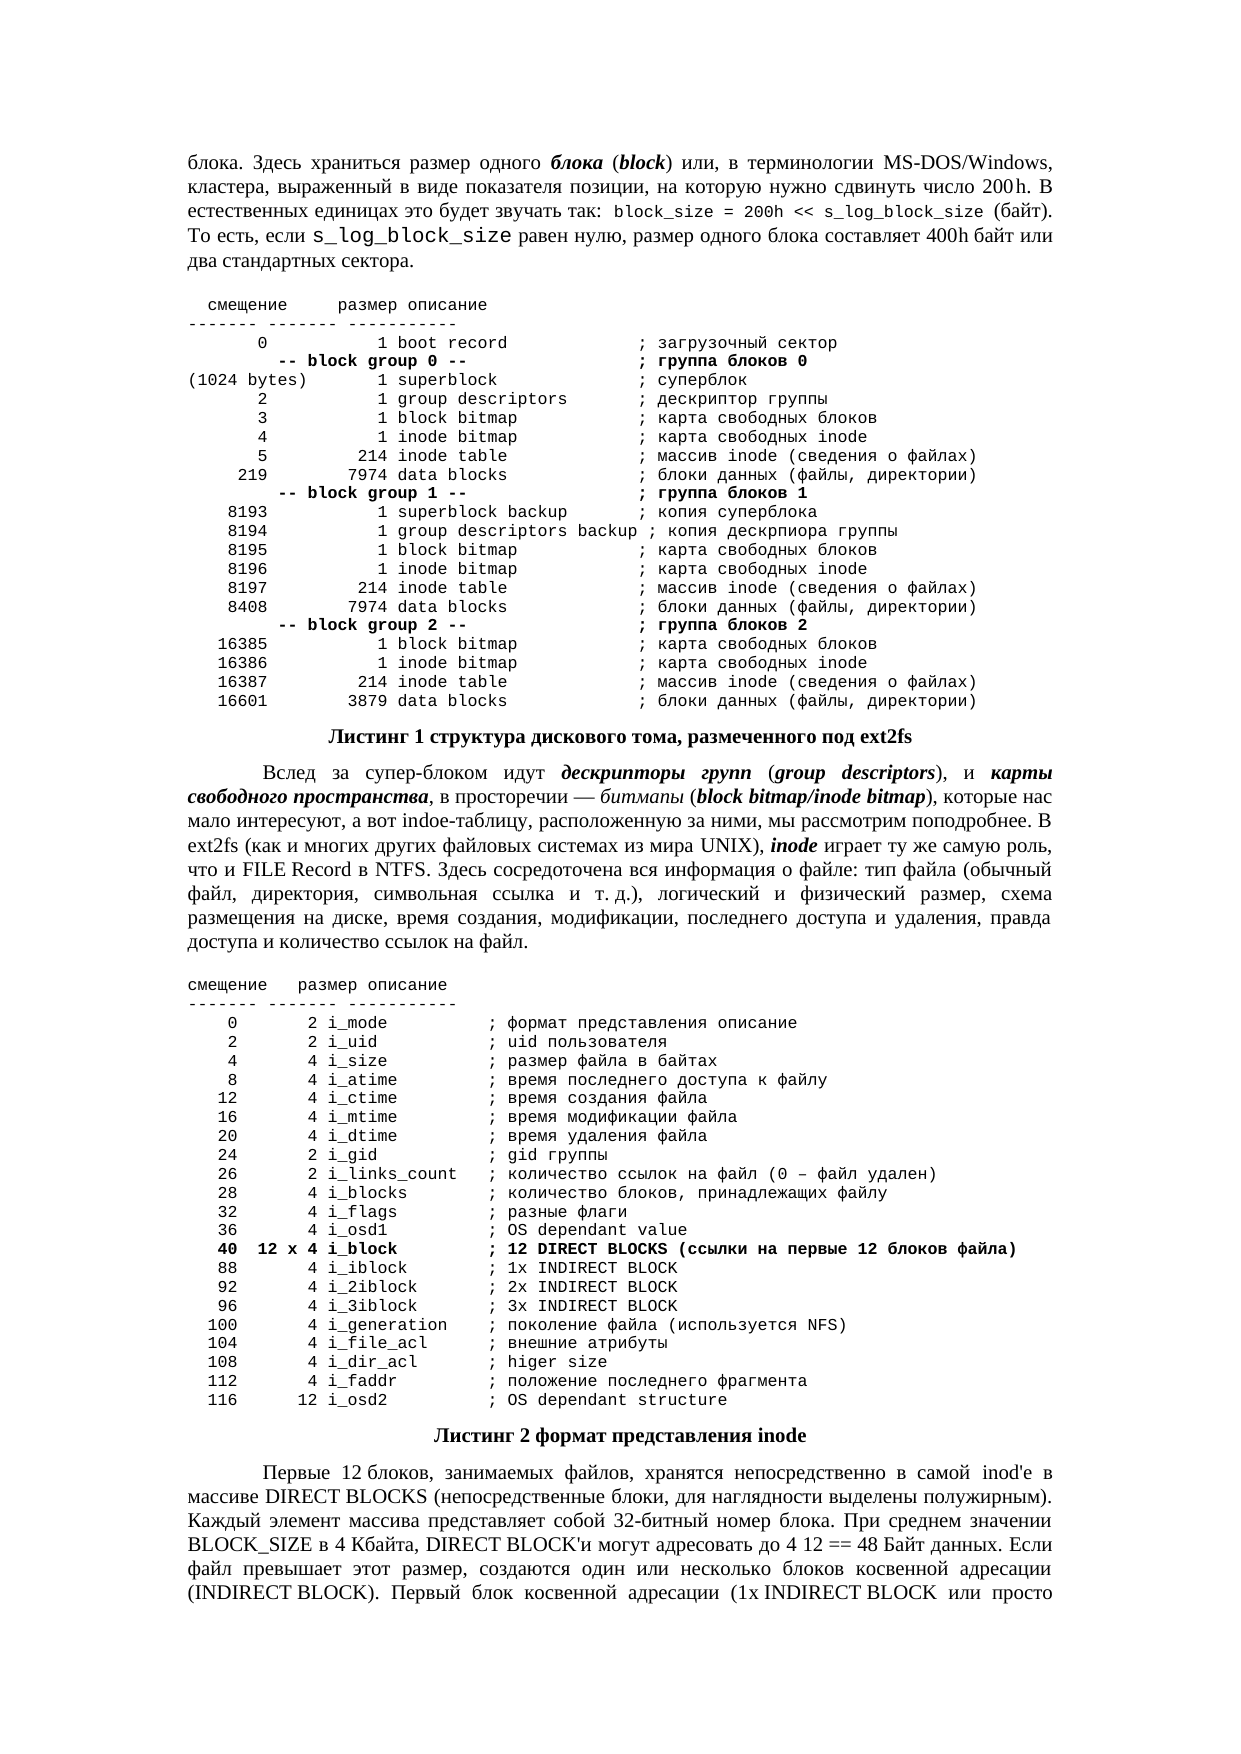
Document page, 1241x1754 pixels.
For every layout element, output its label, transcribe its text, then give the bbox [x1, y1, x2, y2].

text 36 4 i_osd1 ; OS dependant value [187, 1222, 1053, 1241]
text 16 4 i_mtime ; время модификации файла [187, 1109, 1053, 1128]
text 40 12 x 4 i_block ; 12 DIRECT BLOCKS (ссылки на первые 12 блоков файла) [187, 1241, 1053, 1260]
text 8197 214 inode table ; массив inode (сведения о файлах) [187, 579, 1053, 598]
text 28 4 i_blocks ; количество блоков, принадлежащих файлу [187, 1184, 1053, 1203]
text 8194 1 group descriptors backup ; копия дескрпиора группы [187, 523, 1053, 542]
text 3 1 block bitmap ; карта свободных блоков [187, 409, 1053, 428]
text 8408 7974 data blocks ; блоки данных (файлы, директории) [187, 598, 1053, 617]
text 8195 1 block bitmap ; карта свободных блоков [187, 542, 1053, 560]
text ------- ------- ----------- [187, 315, 1053, 334]
text 24 2 i_gid ; gid группы [187, 1147, 1053, 1165]
text -- block group 2 -- ; группа блоков 2 [187, 617, 1053, 636]
text 8196 1 inode bitmap ; карта свободных inode [187, 560, 1053, 579]
text (1024 bytes) 1 superblock ; суперблок [187, 372, 1053, 391]
text 16385 1 block bitmap ; карта свободных блоков [187, 636, 1053, 655]
text смещение размер описание [187, 296, 1053, 315]
text 2 2 i_uid ; uid пользователя [187, 1033, 1053, 1052]
text 2 1 group descriptors ; дескриптор группы [187, 391, 1053, 409]
text 104 4 i_file_acl ; внешние атрибуты [187, 1335, 1053, 1354]
text 32 4 i_flags ; разные флаги [187, 1203, 1053, 1222]
text смещение размер описание [187, 977, 1053, 996]
text 8193 1 superblock backup ; копия суперблока [187, 504, 1053, 523]
text 20 4 i_dtime ; время удаления файла [187, 1128, 1053, 1147]
text 26 2 i_links_count ; количество ссылок на файл (0 – файл удален) [187, 1165, 1053, 1184]
text 100 4 i_generation ; поколение файла (используется NFS) [187, 1316, 1053, 1335]
text Листинг 1 структура дискового тома, размеченного под ext2fs [187, 724, 1053, 748]
text ------- ------- ----------- [187, 996, 1053, 1014]
text 8 4 i_atime ; время последнего доступа к файлу [187, 1071, 1053, 1090]
text 88 4 i_iblock ; 1x INDIRECT BLOCK [187, 1260, 1053, 1278]
text 92 4 i_2iblock ; 2x INDIRECT BLOCK [187, 1278, 1053, 1297]
text 12 4 i_ctime ; время создания файла [187, 1090, 1053, 1109]
text -- block group 0 -- ; группа блоков 0 [187, 353, 1053, 372]
text 16386 1 inode bitmap ; карта свободных inode [187, 655, 1053, 673]
text -- block group 1 -- ; группа блоков 1 [187, 485, 1053, 504]
text Первые 12 блоков, занимаемых файлов, хранятся непосредственно в самой inod'е в массиве DIRECT BLOCKS (непосредственные блоки, для наглядности выделены полужирным). Каждый элемент массива представляет собой 32-битный номер блока. При среднем значении BLOCK_SIZE в 4 Кбайта, DIRECT BLOCK'и могут адресовать до 4 12 == 48 Байт данных. Если файл превышает этот размер, создаются один или несколько блоков косвенной адресации (INDIRECT BLOCK). Первый блок косвенной адресации (1x INDIRECT BLOCK или просто [187, 1459, 1053, 1604]
text 0 1 boot record ; загрузочный сектор [187, 334, 1053, 353]
text 16601 3879 data blocks ; блоки данных (файлы, директории) [187, 692, 1053, 711]
text блока. Здесь храниться размер одного блока (block) или, в терминологии MS-DOS/Windows, кластера, выраженный в виде показателя позиции, на которую нужно сдвинуть число 200h. В естественных единицах это будет звучать так: block_size = 200h << s_log_block_size (байт). То есть, если s_log_block_size равен нулю, размер одного блока составляет 400h байт или два стандартных сектора. [187, 150, 1053, 272]
text 108 4 i_dir_acl ; higer size [187, 1354, 1053, 1373]
text 4 4 i_size ; размер файла в байтах [187, 1052, 1053, 1071]
text 112 4 i_faddr ; положение последнего фрагмента [187, 1373, 1053, 1392]
text Листинг 2 формат представления inode [187, 1423, 1053, 1447]
text 116 12 i_osd2 ; OS dependant structure [187, 1392, 1053, 1411]
text 5 214 inode table ; массив inode (сведения о файлах) [187, 447, 1053, 466]
text 4 1 inode bitmap ; карта свободных inode [187, 428, 1053, 447]
text 96 4 i_3iblock ; 3x INDIRECT BLOCK [187, 1297, 1053, 1316]
text 219 7974 data blocks ; блоки данных (файлы, директории) [187, 466, 1053, 485]
text 16387 214 inode table ; массив inode (сведения о файлах) [187, 673, 1053, 692]
text Вслед за супер-блоком идут дескрипторы групп (group descriptors), и карты свободного пространства, в просторечии — битмапы (block bitmap/inode bitmap), которые нас мало интересуют, а вот indoe-таблицу, расположенную за ними, мы рассмотрим поподробнее. В ext2fs (как и многих других файловых системах из мира UNIX), inode играет ту же самую роль, что и FILE Record в NTFS. Здесь сосредоточена вся информация о файле: тип файла (обычный файл, директория, символьная ссылка и т. д.), логический и физический размер, схема размещения на диске, время создания, модификации, последнего доступа и удаления, правда доступа и количество ссылок на файл. [187, 760, 1053, 953]
text 0 2 i_mode ; формат представления описание [187, 1014, 1053, 1033]
